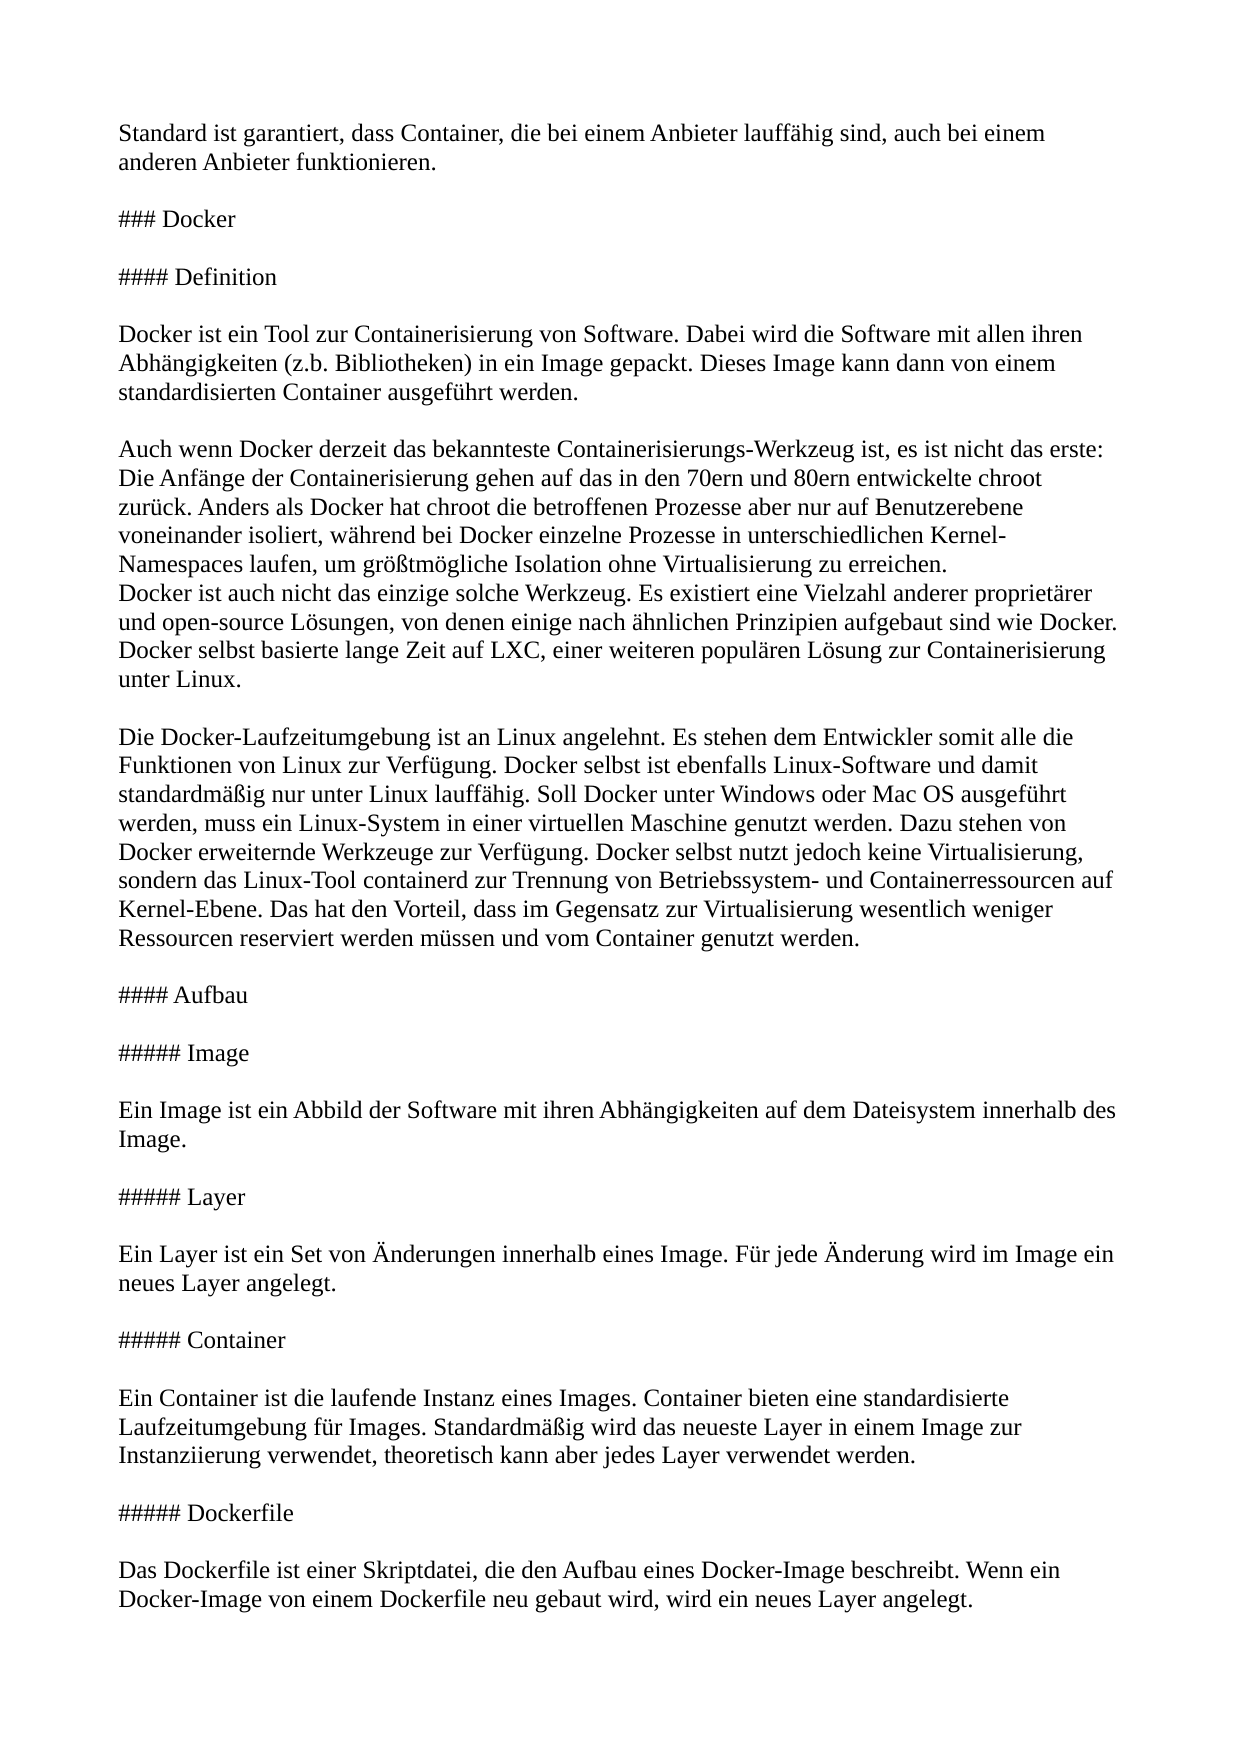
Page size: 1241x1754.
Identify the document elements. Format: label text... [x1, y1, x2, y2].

text ##### Container [118, 1326, 1122, 1354]
text Ein Layer ist ein Set von Änderungen innerhalb eines Image. Für jede Änderung wird im Image ein neues Layer angelegt. [118, 1239, 1122, 1297]
text Auch wenn Docker derzeit das bekannteste Containerisierungs-Werkzeug ist, es ist nicht das erste: Die Anfänge der Containerisierung gehen auf das in den 70ern und 80ern entwickelte chroot zurück. Anders als Docker hat chroot die betroffenen Prozesse aber nur auf Benutzerebene voneinander isoliert, während bei Docker einzelne Prozesse in unterschiedlichen Kernel-Namespaces laufen, um größtmögliche Isolation ohne Virtualisierung zu erreichen. [118, 434, 1122, 578]
text ##### Layer [118, 1182, 1122, 1211]
text Ein Image ist ein Abbild der Software mit ihren Abhängigkeiten auf dem Dateisystem innerhalb des Image. [118, 1096, 1122, 1153]
text Das Dockerfile ist einer Skriptdatei, die den Aufbau eines Docker-Image beschreibt. Wenn ein Docker-Image von einem Dockerfile neu gebaut wird, wird ein neues Layer angelegt. [118, 1556, 1122, 1613]
text ### Docker [118, 204, 1122, 233]
text Ein Container ist die laufende Instanz eines Images. Container bieten eine standardisierte Laufzeitumgebung für Images. Standardmäßig wird das neueste Layer in einem Image zur Instanziierung verwendet, theoretisch kann aber jedes Layer verwendet werden. [118, 1383, 1122, 1469]
text ##### Dockerfile [118, 1498, 1122, 1527]
text Docker ist ein Tool zur Containerisierung von Software. Dabei wird die Software mit allen ihren Abhängigkeiten (z.b. Bibliotheken) in ein Image gepackt. Dieses Image kann dann von einem standardisierten Container ausgeführt werden. [118, 319, 1122, 406]
text ##### Image [118, 1038, 1122, 1067]
text Standard ist garantiert, dass Container, die bei einem Anbieter lauffähig sind, auch bei einem anderen Anbieter funktionieren. [118, 118, 1122, 176]
text Docker ist auch nicht das einzige solche Werkzeug. Es existiert eine Vielzahl anderer proprietärer und open-source Lösungen, von denen einige nach ähnlichen Prinzipien aufgebaut sind wie Docker. Docker selbst basierte lange Zeit auf LXC, einer weiteren populären Lösung zur Containerisierung unter Linux. [118, 578, 1122, 693]
text #### Definition [118, 262, 1122, 291]
text Die Docker-Laufzeitumgebung ist an Linux angelehnt. Es stehen dem Entwickler somit alle die Funktionen von Linux zur Verfügung. Docker selbst ist ebenfalls Linux-Software und damit standardmäßig nur unter Linux lauffähig. Soll Docker unter Windows oder Mac OS ausgeführt werden, muss ein Linux-System in einer virtuellen Maschine genutzt werden. Dazu stehen von Docker erweiternde Werkzeuge zur Verfügung. Docker selbst nutzt jedoch keine Virtualisierung, sondern das Linux-Tool containerd zur Trennung von Betriebssystem- und Containerressourcen auf Kernel-Ebene. Das hat den Vorteil, dass im Gegensatz zur Virtualisierung wesentlich weniger Ressourcen reserviert werden müssen und vom Container genutzt werden. [118, 722, 1122, 952]
text #### Aufbau [118, 981, 1122, 1009]
